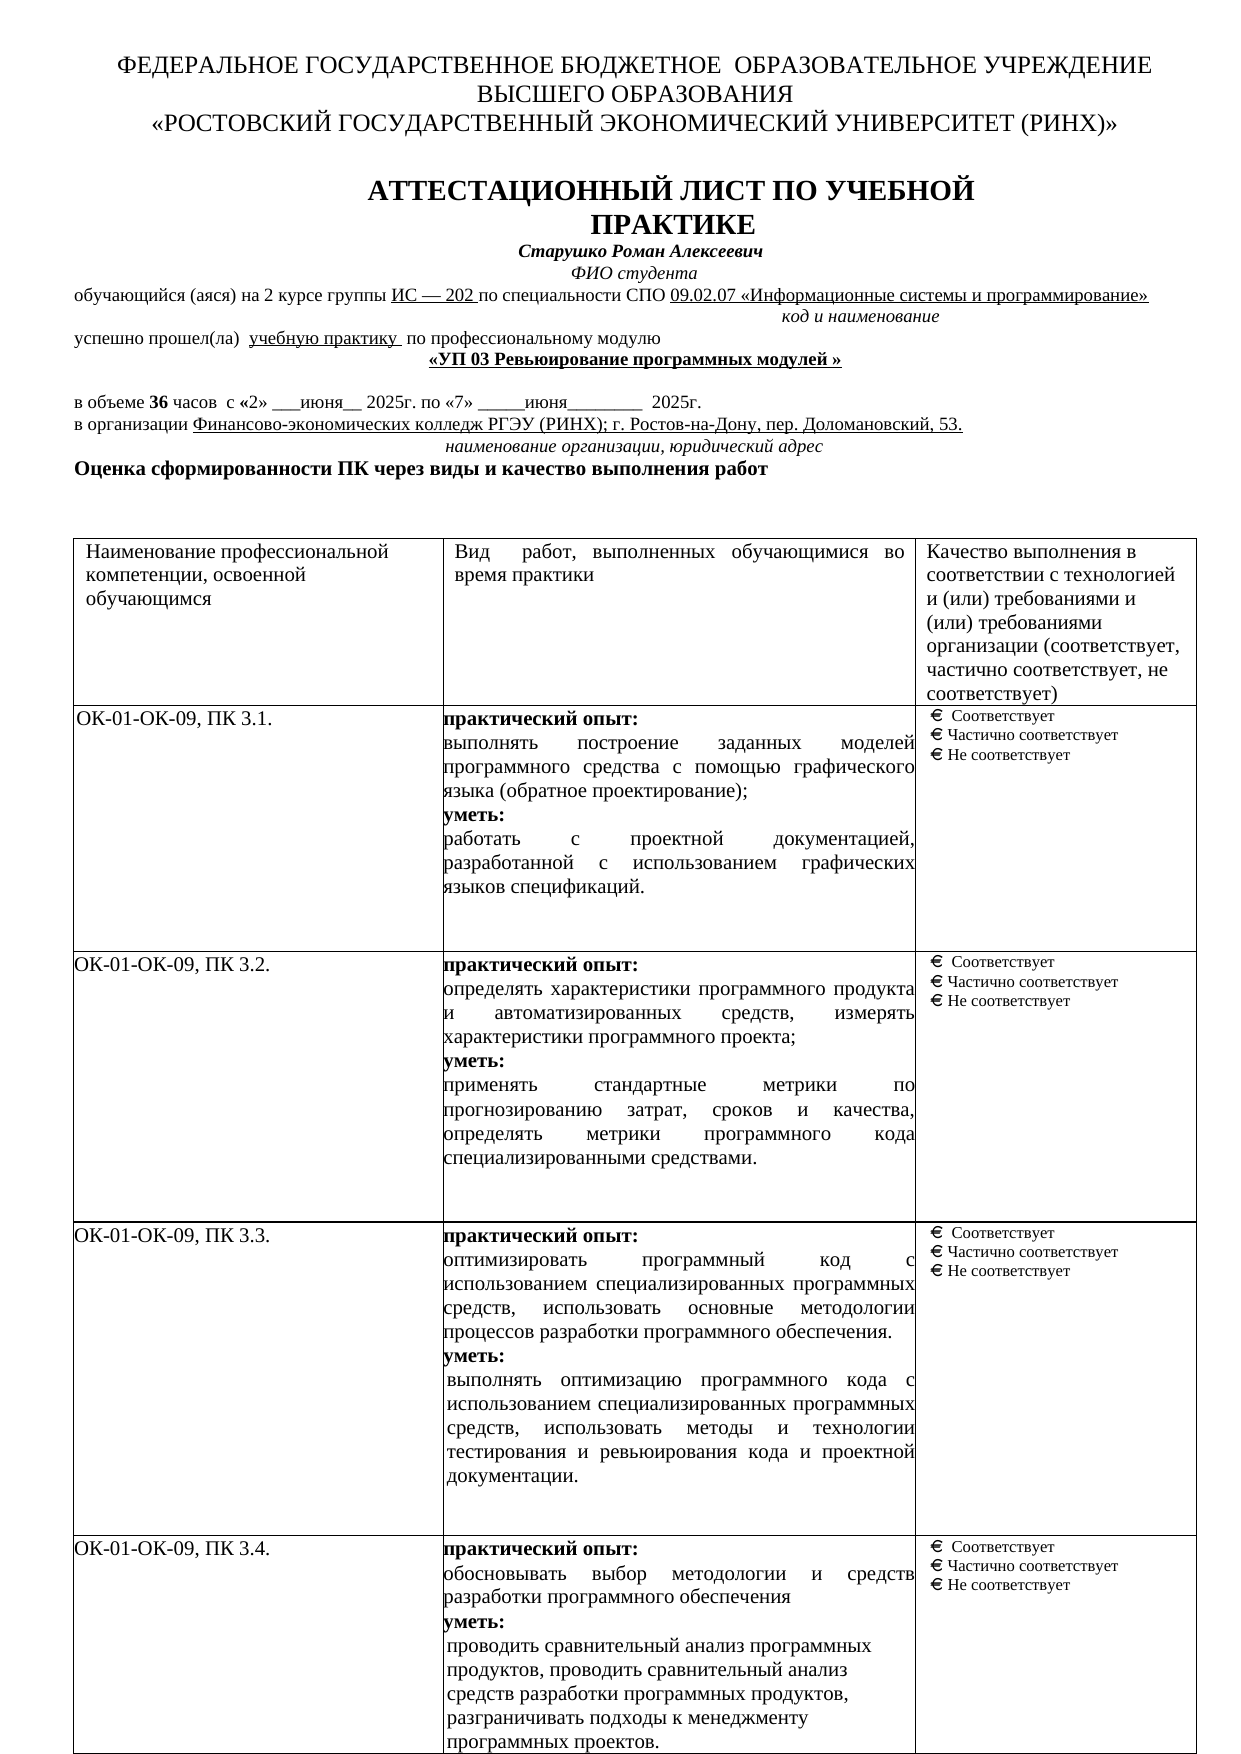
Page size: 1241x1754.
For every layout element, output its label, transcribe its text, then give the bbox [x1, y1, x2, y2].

table_cell практический опыт: оптимизировать программный код с использованием специализированных программных средств, использовать основные методологии процессов разработки программного обеспечения. уметь: выполнять оптимизацию программного кода с использованием специализированных программных средств, использовать методы и технологии тестирования и ревьюирования кода и проектной документации. [444, 1223, 915, 1535]
table_cell практический опыт: обосновывать выбор методологии и средств разработки программного обеспечения уметь: проводить сравнительный анализ программных продуктов, проводить сравнительный анализ средств разработки программных продуктов, разграничивать подходы к менеджменту программных проектов. [444, 1536, 915, 1753]
table_cell Наименование профессиональной компетенции, освоенной обучающимся [74, 539, 443, 705]
table_cell Вид работ, выполненных обучающимися во время практики [444, 539, 915, 705]
table_cell  Соответствует  Частично соответствует  Не соответствует [916, 706, 1196, 951]
table_cell ОК-01-ОК-09, ПК 3.1. [74, 706, 443, 951]
table_cell ОК-01-ОК-09, ПК 3.3. [74, 1223, 443, 1535]
table_header ФЕДЕРАЛЬНОЕ ГОСУДАРСТВЕННОЕ БЮДЖЕТНОЕ ОБРАЗОВАТЕЛЬНОЕ УЧРЕЖДЕНИЕ ВЫСШЕГО ОБРАЗОВАНИЯ «РОСТОВСКИЙ ГОСУДАРСТВЕННЫЙ ЭКОНОМИЧЕСКИЙ УНИВЕРСИТЕТ (РИНХ)» АТТЕСТАЦИОННЫЙ ЛИСТ ПО УЧЕБНОЙ ПРАКТИКЕ Старушко Роман Алексеевич ФИО студента обучающийся (аяся) на 2 курсе группы ИС — 202 по специальности СПО 09.02.07 «Информационные системы и программирование» код и наименование успешно прошел(ла) учебную практику по профессиональному модулю «УП 03 Ревьюирование программных модулей » в объеме 36 часов с «2» ___июня__ 2025г. по «7» _____июня________ 2025г. в организации Финансово-экономических колледж РГЭУ (РИНХ); г. Ростов-на-Дону, пер. Доломановский, 53. наименование организации, юридический адрес Оценка сформированности ПК через виды и качество выполнения работ [74, 50, 1196, 538]
table_cell практический опыт: определять характеристики программного продукта и автоматизированных средств, измерять характеристики программного проекта; уметь: применять стандартные метрики по прогнозированию затрат, сроков и качества, определять метрики программного кода специализированными средствами. [444, 952, 915, 1221]
table_cell  Соответствует  Частично соответствует  Не соответствует [916, 952, 1196, 1221]
table_cell Качество выполнения в соответствии с технологией и (или) требованиями и (или) требованиями организации (соответствует, частично соответствует, не соответствует) [916, 539, 1196, 705]
table_cell  Соответствует  Частично соответствует  Не соответствует [916, 1536, 1196, 1753]
table_cell практический опыт: выполнять построение заданных моделей программного средства с помощью графического языка (обратное проектирование); уметь: работать с проектной документацией, разработанной с использованием графических языков спецификаций. [444, 706, 915, 951]
table_cell  Соответствует  Частично соответствует  Не соответствует [916, 1223, 1196, 1535]
table_cell ОК-01-ОК-09, ПК 3.4. [74, 1536, 443, 1753]
table_cell ОК-01-ОК-09, ПК 3.2. [74, 952, 443, 1221]
